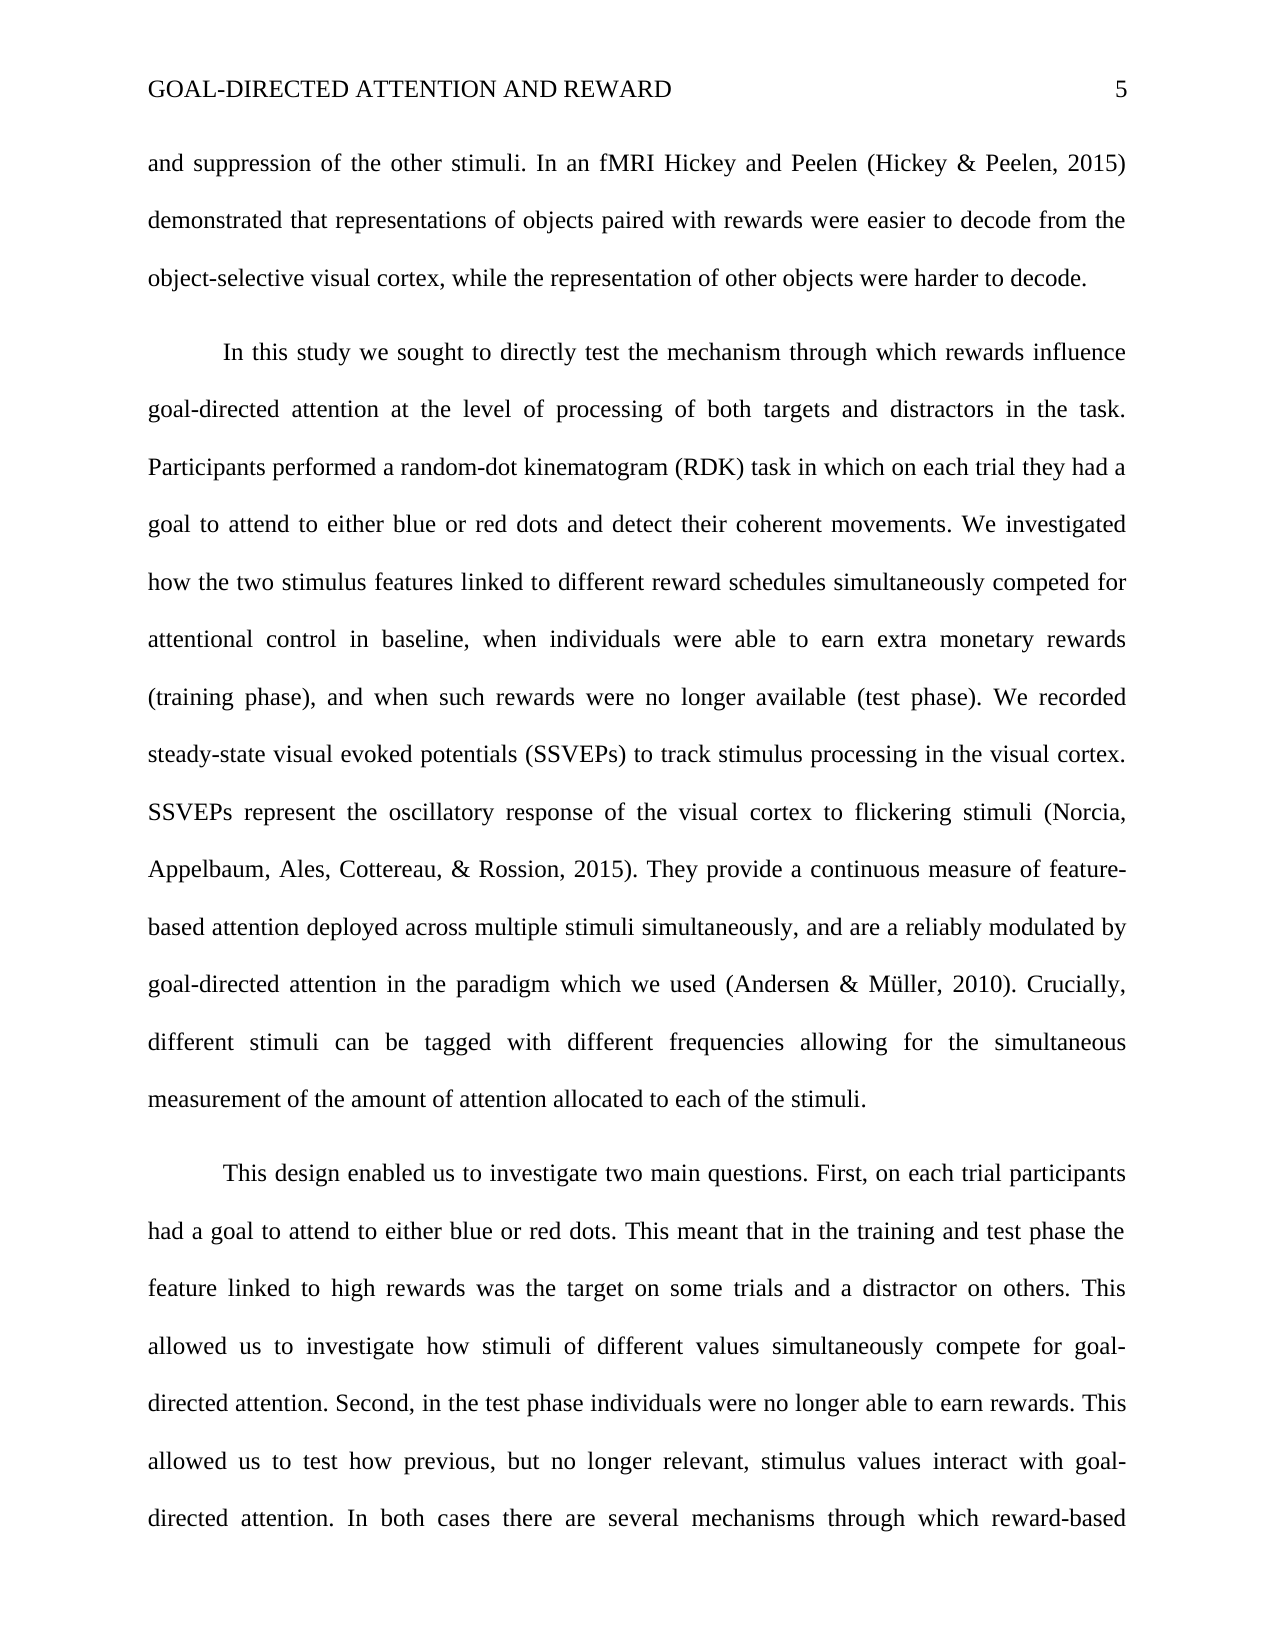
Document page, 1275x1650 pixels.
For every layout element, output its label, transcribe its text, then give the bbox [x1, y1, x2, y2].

text and suppression of the other stimuli. In an fMRI Hickey and Peelen (Hickey & Peelen, 2015) demonstrated that representations of objects paired with rewards were easier to decode from the object-selective visual cortex, while the representation of other objects were harder to decode. [148, 148, 1127, 291]
text In this study we sought to directly test the mechanism through which rewards influence goal-directed attention at the level of processing of both targets and distractors in the task. Participants performed a random-dot kinematogram (RDK) task in which on each trial they had a goal to attend to either blue or red dots and detect their coherent movements. We investigated how the two stimulus features linked to different reward schedules simultaneously competed for attentional control in baseline, when individuals were able to earn extra monetary rewards (training phase), and when such rewards were no longer available (test phase). We recorded steady-state visual evoked potentials (SSVEPs) to track stimulus processing in the visual cortex. SSVEPs represent the oscillatory response of the visual cortex to flickering stimuli (Norcia, Appelbaum, Ales, Cottereau, & Rossion, 2015). They provide a continuous measure of feature-based attention deployed across multiple stimuli simultaneously, and are a reliably modulated by goal-directed attention in the paradigm which we used (Andersen & Müller, 2010). Crucially, different stimuli can be tagged with different frequencies allowing for the simultaneous measurement of the amount of attention allocated to each of the stimuli. [148, 337, 1127, 1113]
text This design enabled us to investigate two main questions. First, on each trial participants had a goal to attend to either blue or red dots. This meant that in the training and test phase the feature linked to high rewards was the target on some trials and a distractor on others. This allowed us to investigate how stimuli of different values simultaneously compete for goal-directed attention. Second, in the test phase individuals were no longer able to earn rewards. This allowed us to test how previous, but no longer relevant, stimulus values interact with goal-directed attention. In both cases there are several mechanisms through which reward-based [148, 1158, 1127, 1532]
